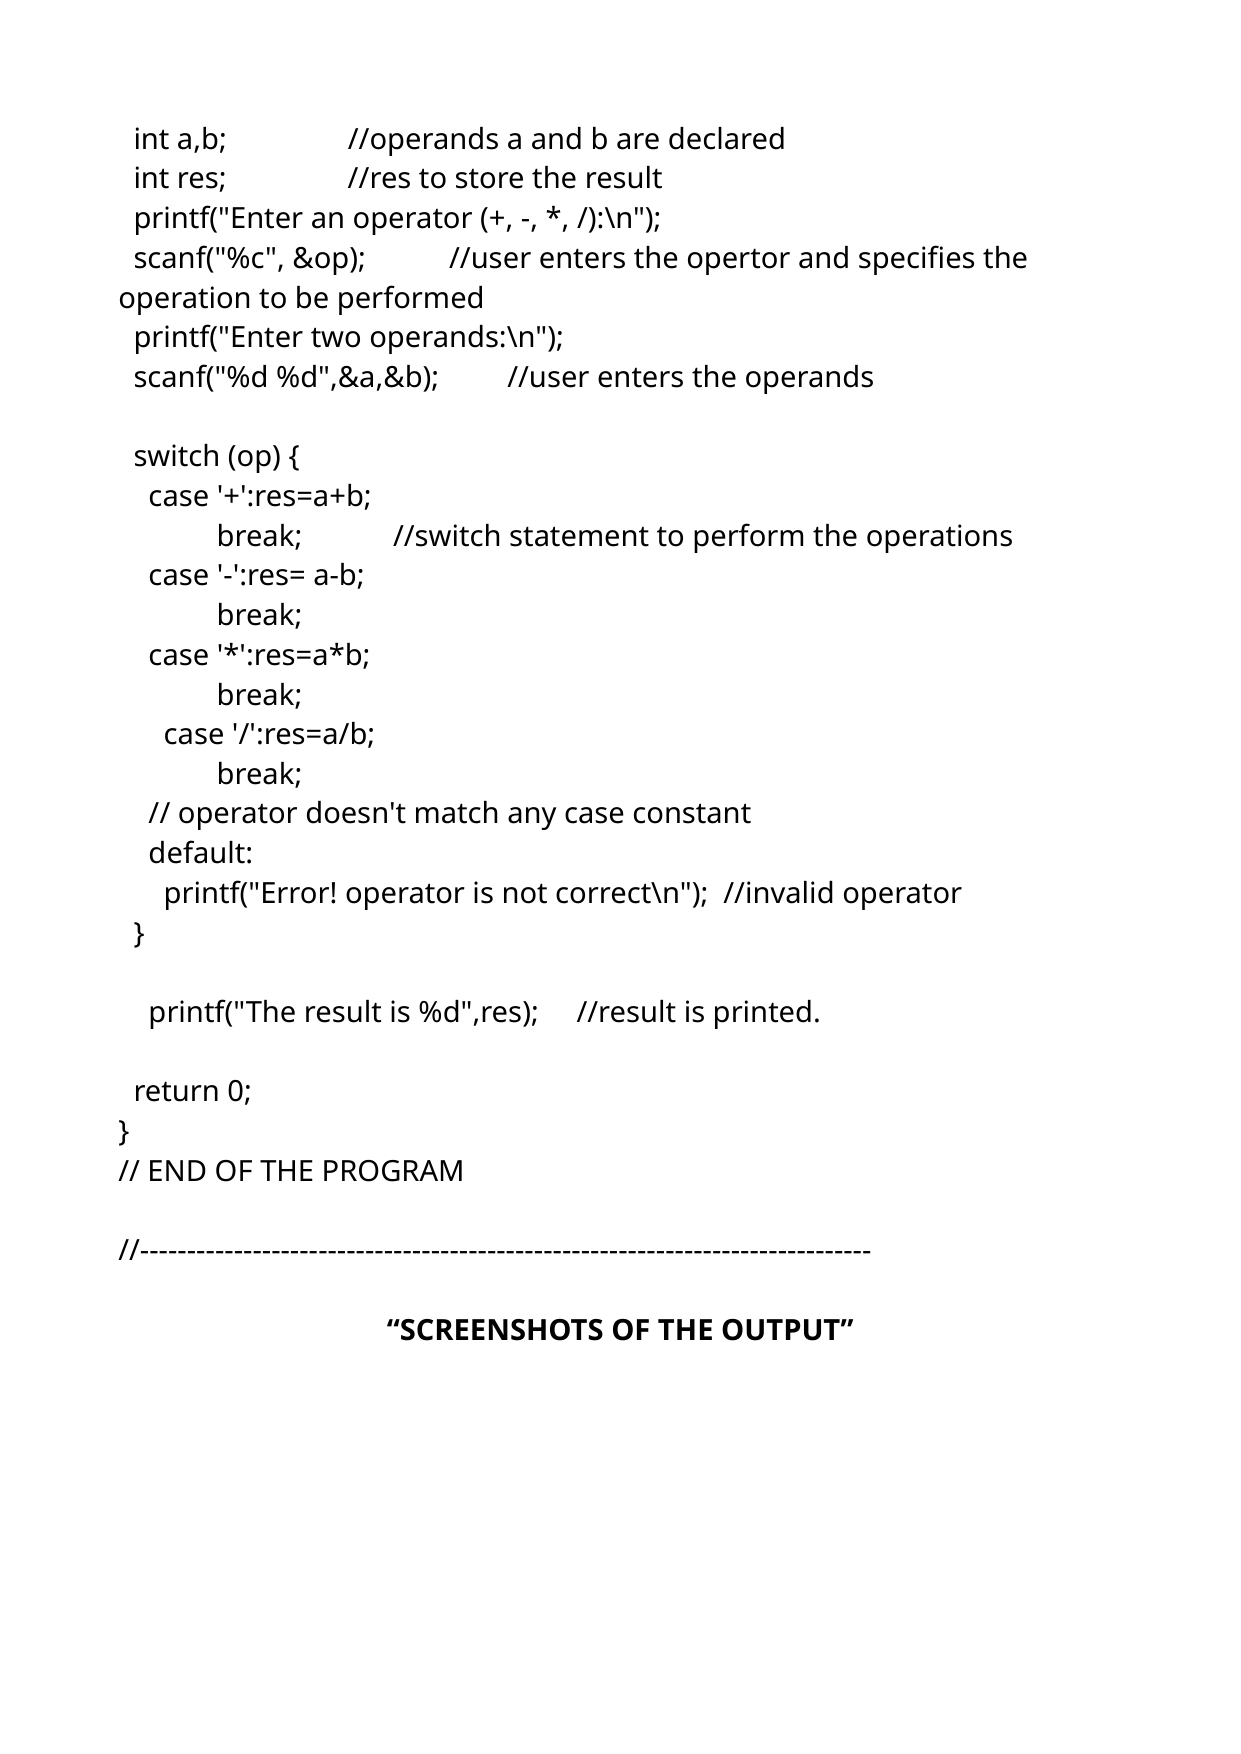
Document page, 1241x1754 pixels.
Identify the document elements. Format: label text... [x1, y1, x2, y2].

text “SCREENSHOTS OF THE OUTPUT” [118, 1309, 1122, 1348]
text case '/':res=a/b; [118, 713, 1122, 753]
text default: [118, 832, 1122, 872]
text scanf("%c", &op); //user enters the opertor and specifies the operation to be performed [118, 237, 1122, 317]
text //------------------------------------------------------------------------------ [118, 1229, 1122, 1269]
text // operator doesn't match any case constant [118, 793, 1122, 832]
text case '-':res= a-b; [118, 555, 1122, 594]
text printf("Error! operator is not correct\n"); //invalid operator [118, 872, 1122, 912]
text break; //switch statement to perform the operations [118, 515, 1122, 555]
text break; [118, 753, 1122, 793]
text break; [118, 674, 1122, 713]
text case '*':res=a*b; [118, 634, 1122, 674]
text int res; //res to store the result [118, 158, 1122, 197]
text return 0; [118, 1071, 1122, 1110]
text } [118, 912, 1122, 952]
text case '+':res=a+b; [118, 475, 1122, 515]
text printf("Enter two operands:\n"); [118, 317, 1122, 356]
text int a,b; //operands a and b are declared [118, 118, 1122, 158]
text printf("The result is %d",res); //result is printed. [118, 991, 1122, 1031]
text printf("Enter an operator (+, -, *, /):\n"); [118, 197, 1122, 237]
text // END OF THE PROGRAM [118, 1150, 1122, 1190]
text break; [118, 594, 1122, 634]
text switch (op) { [118, 436, 1122, 475]
text } [118, 1110, 1122, 1150]
text scanf("%d %d",&a,&b); //user enters the operands [118, 356, 1122, 396]
